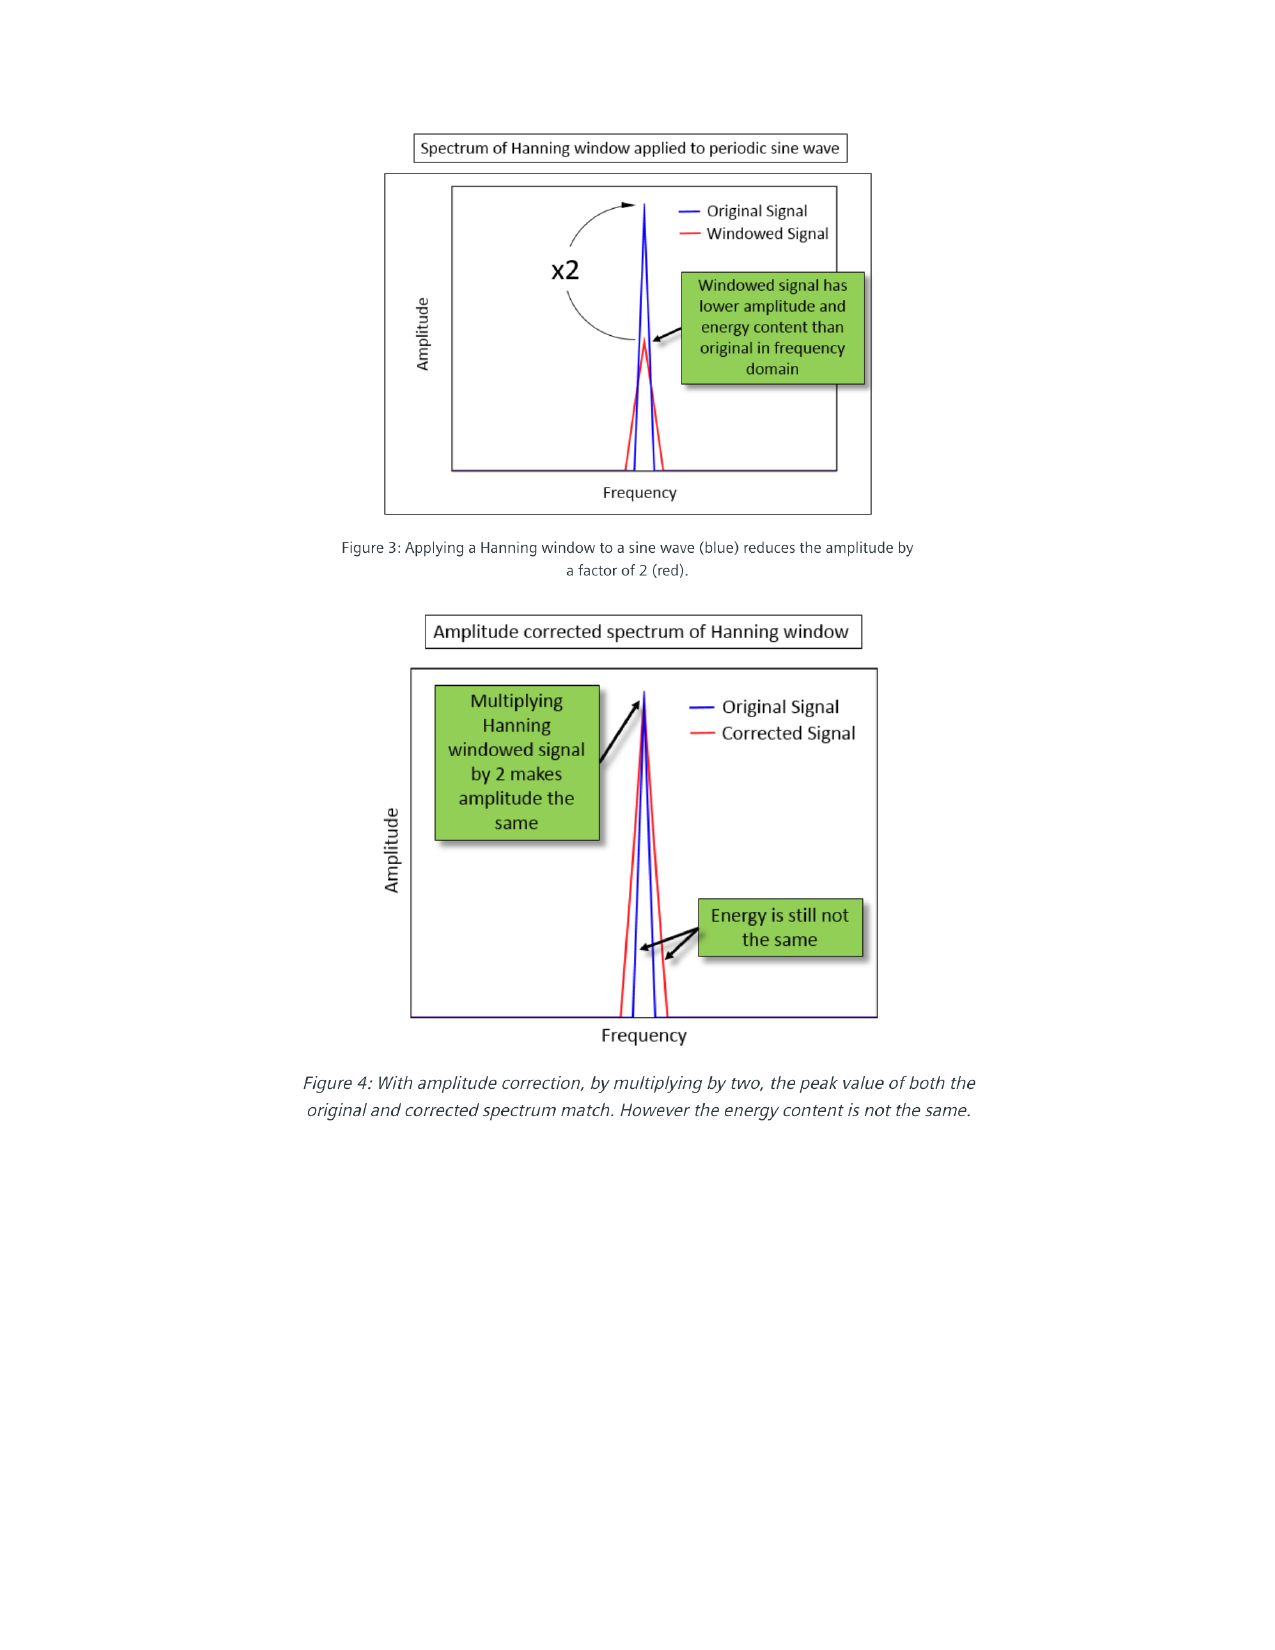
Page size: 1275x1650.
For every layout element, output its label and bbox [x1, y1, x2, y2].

picture [283, 610, 992, 1127]
picture [322, 127, 953, 586]
